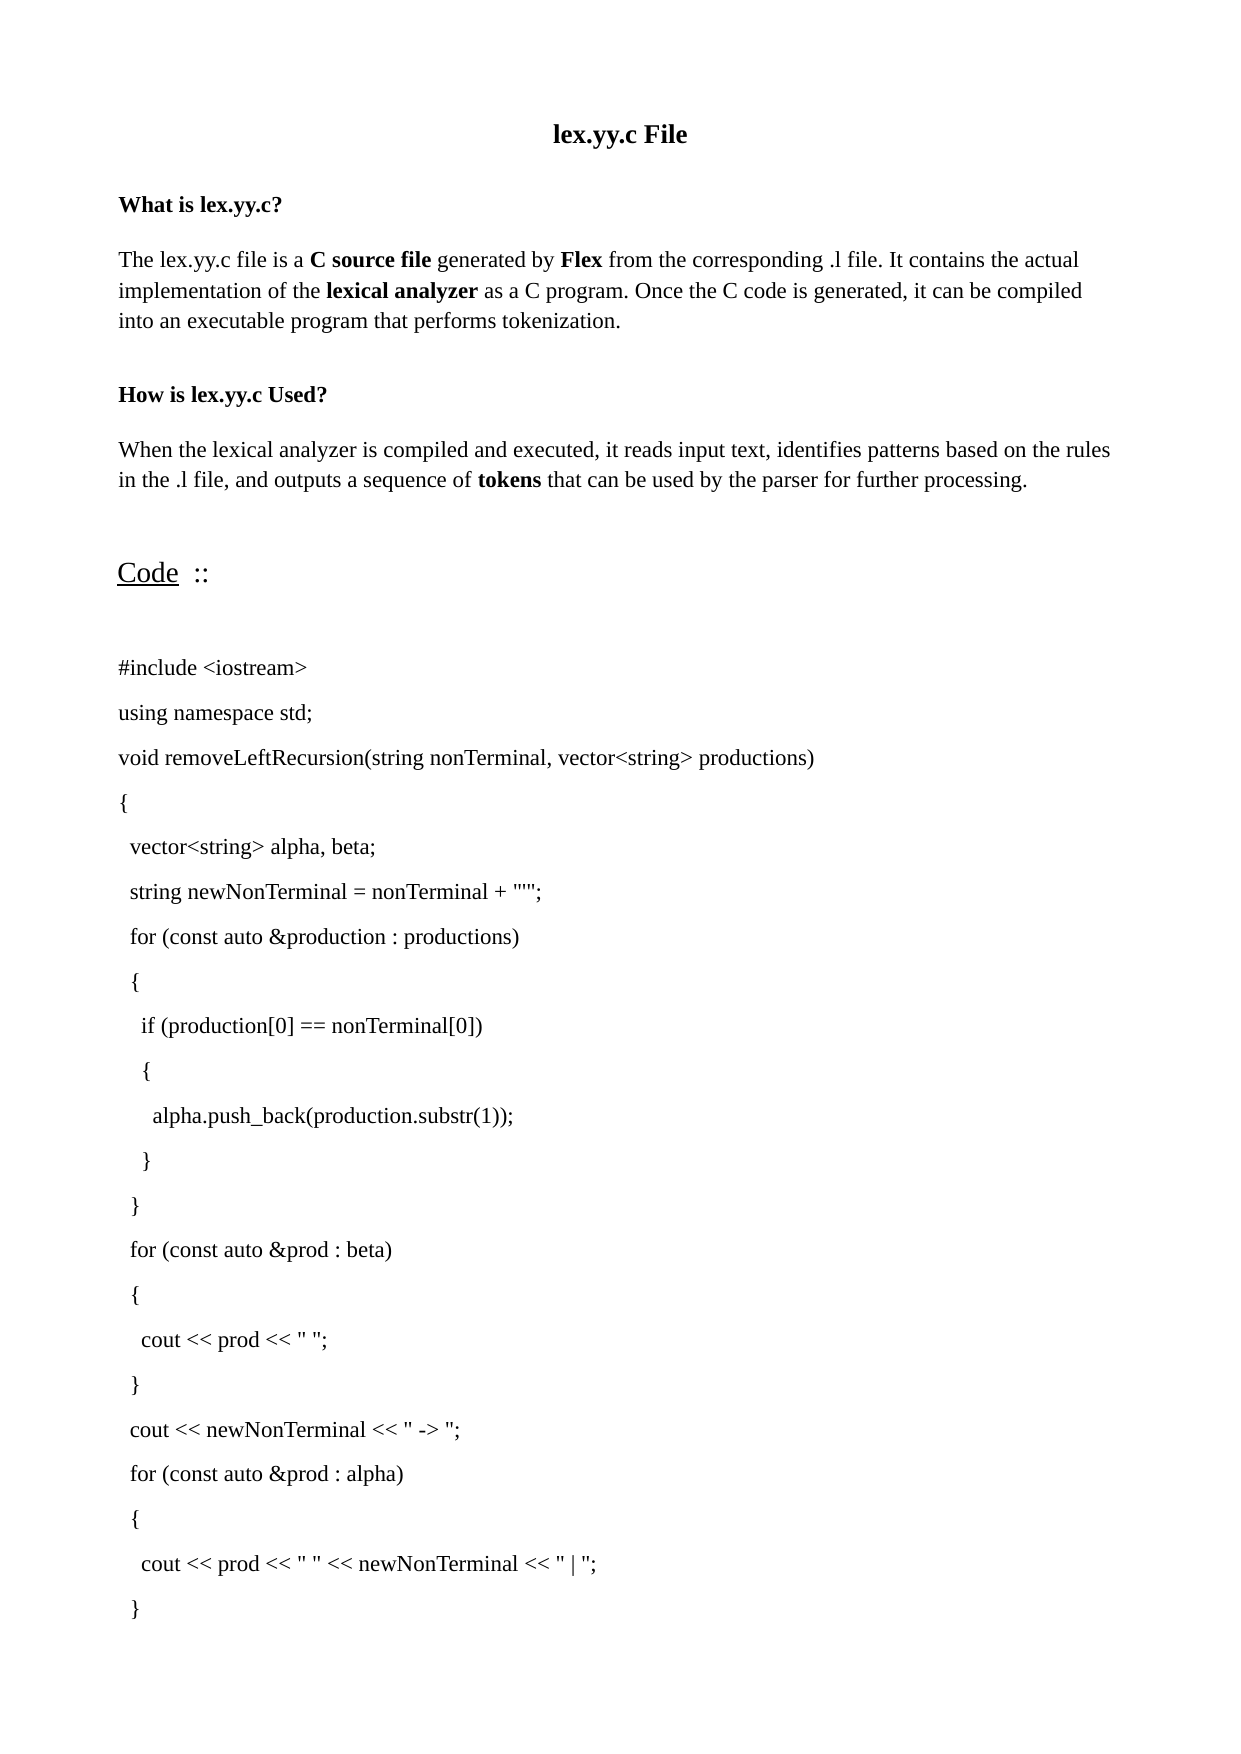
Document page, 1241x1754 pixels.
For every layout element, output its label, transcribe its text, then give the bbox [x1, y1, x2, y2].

text When the lexical analyzer is compiled and executed, it reads input text, identifies patterns based on the rules in the .l file, and outputs a sequence of tokens that can be used by the parser for further processing. [118, 436, 1122, 493]
text for (const auto &prod : beta) [118, 1236, 1122, 1263]
text vector<string> alpha, beta; [118, 833, 1122, 860]
text } [118, 1371, 1122, 1397]
text if (production[0] == nonTerminal[0]) [118, 1012, 1122, 1039]
text cout << prod << " "; [118, 1326, 1122, 1352]
text } [118, 1192, 1122, 1218]
text { [118, 1057, 1122, 1084]
text The lex.yy.c file is a C source file generated by Flex from the corresponding .l file. It contains the actual implementation of the lexical analyzer as a C program. Once the C code is generated, it can be compiled into an executable program that performs tokenization. [118, 246, 1122, 333]
text { [118, 968, 1122, 994]
text cout << newNonTerminal << " -> "; [118, 1416, 1122, 1442]
text void removeLeftRecursion(string nonTerminal, vector<string> productions) [118, 744, 1122, 770]
list Code :: [117, 555, 253, 589]
text cout << prod << " " << newNonTerminal << " | "; [118, 1550, 1122, 1576]
text { [118, 788, 1122, 815]
text } [118, 1147, 1122, 1173]
text #include <iostream> [118, 654, 1122, 681]
text alpha.push_back(production.substr(1)); [118, 1102, 1122, 1128]
text } [118, 1595, 1122, 1621]
text { [118, 1505, 1122, 1532]
subtitle lex.yy.c File [118, 118, 1122, 149]
text { [118, 1281, 1122, 1308]
text string newNonTerminal = nonTerminal + "'"; [118, 878, 1122, 904]
text for (const auto &prod : alpha) [118, 1460, 1122, 1487]
text using namespace std; [118, 699, 1122, 725]
text for (const auto &production : productions) [118, 923, 1122, 949]
subtitle How is lex.yy.c Used? [118, 381, 1122, 407]
subtitle What is lex.yy.c? [118, 191, 1122, 217]
